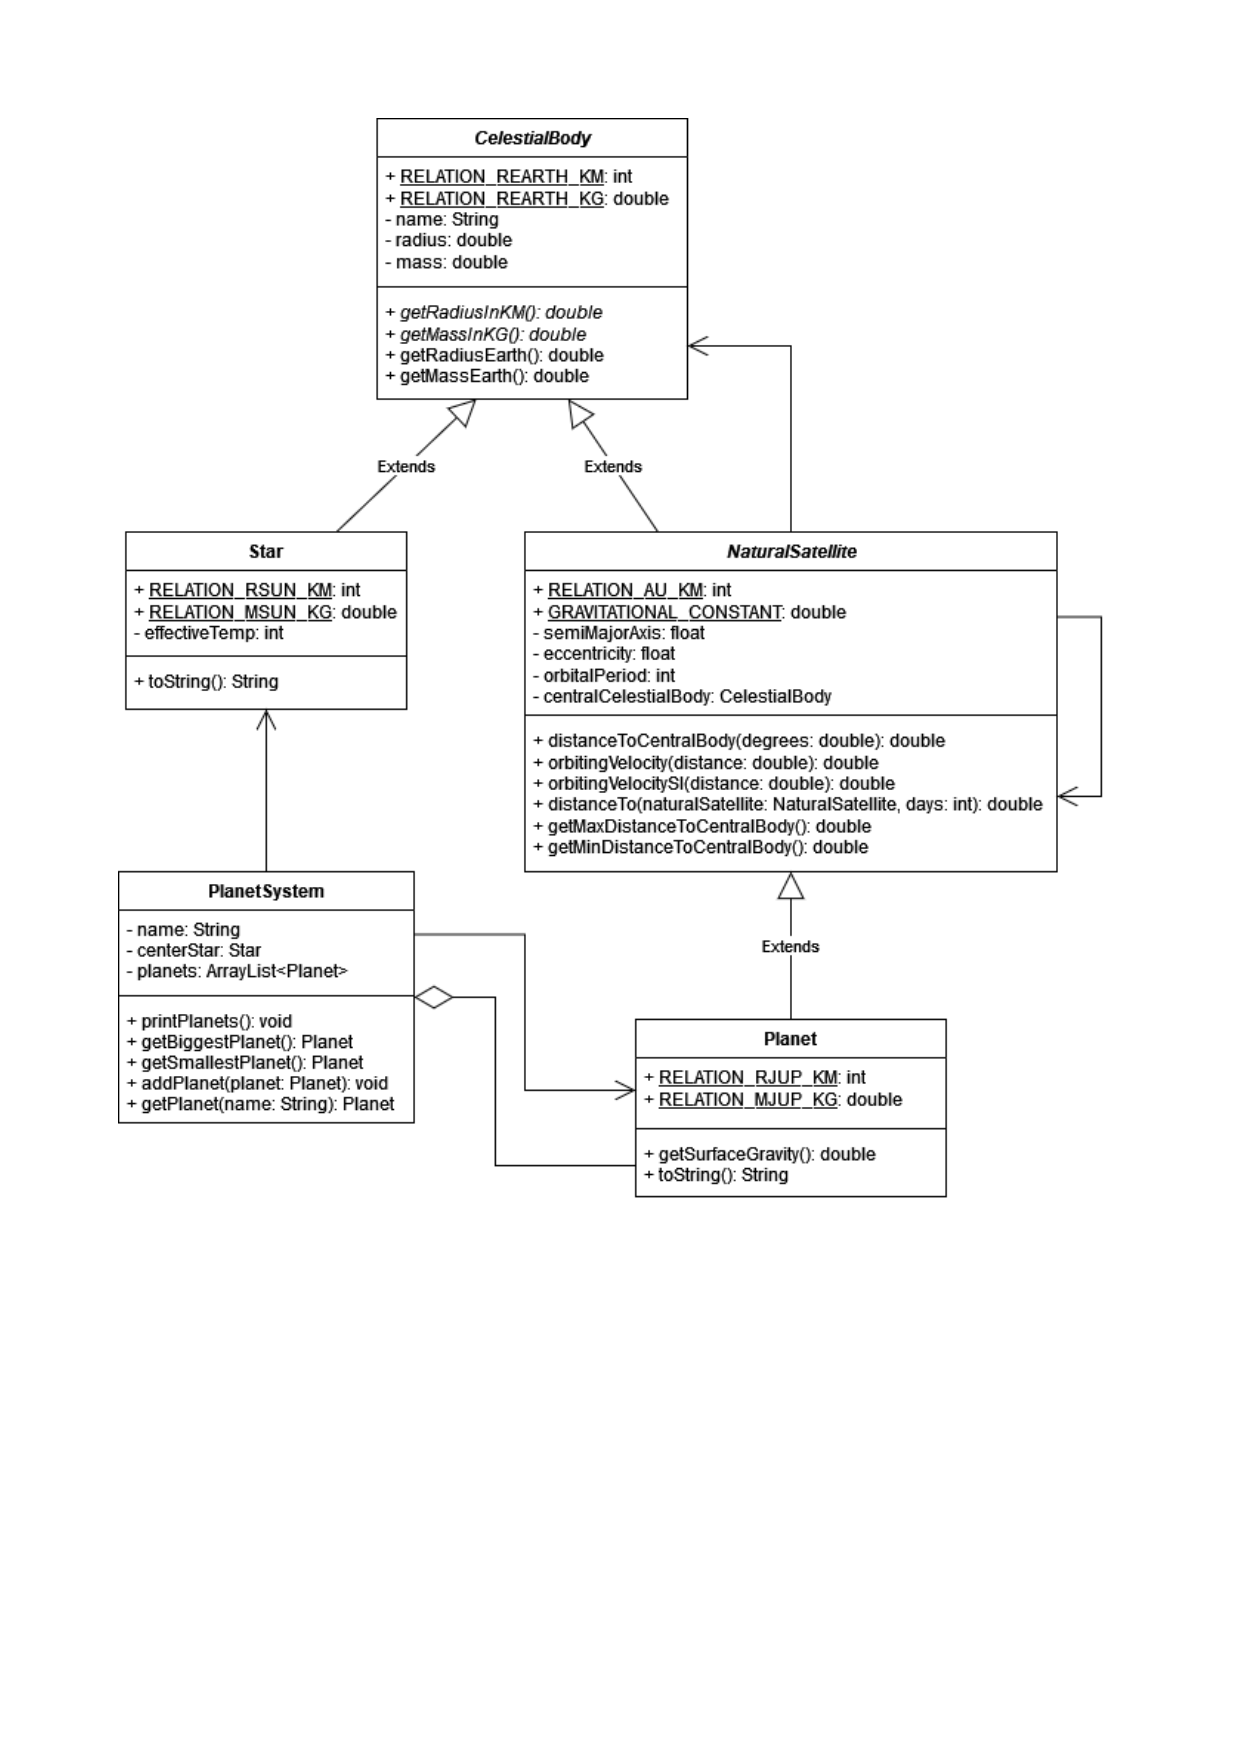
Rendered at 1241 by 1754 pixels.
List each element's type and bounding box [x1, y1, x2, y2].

picture [118, 118, 1123, 1205]
